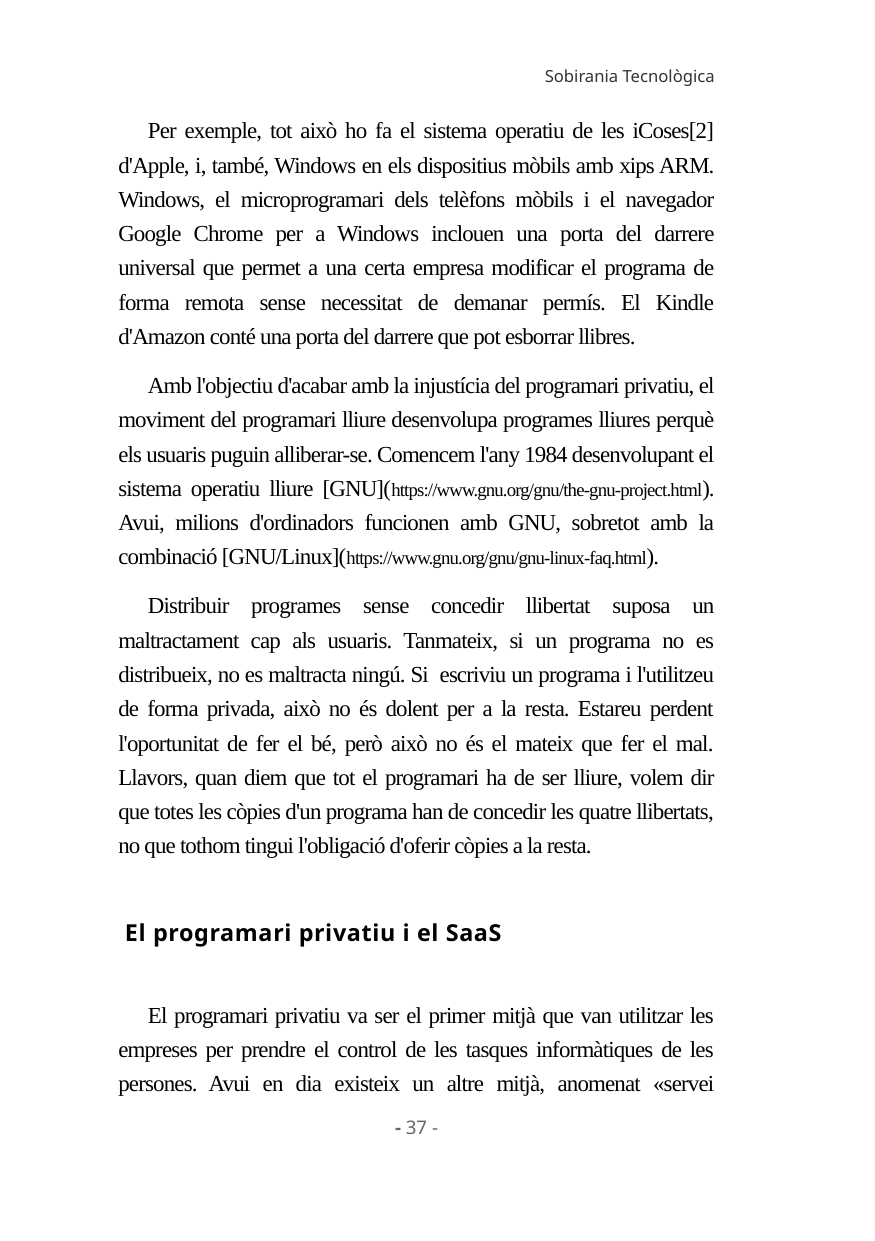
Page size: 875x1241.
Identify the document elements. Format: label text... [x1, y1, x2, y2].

text El programari privatiu va ser el primer mitjà que van utilitzar les empreses per prendre el control de les tasques informàtiques de les persones. Avui en dia existeix un altre mitjà, anomenat «servei [118, 996, 714, 1099]
text Per exemple, tot això ho fa el sistema operatiu de les iCoses[2] d'Apple, i, també, Windows en els dispositius mòbils amb xips ARM. Windows, el microprogramari dels telèfons mòbils i el navegador Google Chrome per a Windows inclouen una porta del darrere universal que permet a una certa empresa modificar el programa de forma remota sense necessitat de demanar permís. El Kindle d'Amazon conté una porta del darrere que pot esborrar llibres. [118, 111, 714, 351]
text Distribuir programes sense concedir llibertat suposa un maltractament cap als usuaris. Tanmateix, si un programa no es distribueix, no es maltracta ningú. Si escriviu un programa i l'utilitzeu de forma privada, això no és dolent per a la resta. Estareu perdent l'oportunitat de fer el bé, però això no és el mateix que fer el mal. Llavors, quan diem que tot el programari ha de ser lliure, volem dir que totes les còpies d'un programa han de concedir les quatre llibertats, no que tothom tingui l'obligació d'oferir còpies a la resta. [118, 586, 714, 861]
text Amb l'objectiu d'acabar amb la injustícia del programari privatiu, el moviment del programari lliure desenvolupa programes lliures perquè els usuaris puguin alliberar-se. Comencem l'any 1984 desenvolupant el sistema operatiu lliure [GNU](https://www.gnu.org/gnu/the-gnu-project.html). Avui, milions d'ordinadors funcionen amb GNU, sobretot amb la combinació [GNU/Linux](https://www.gnu.org/gnu/gnu-linux-faq.html). [118, 366, 714, 572]
subtitle El programari privatiu i el SaaS [118, 917, 714, 948]
